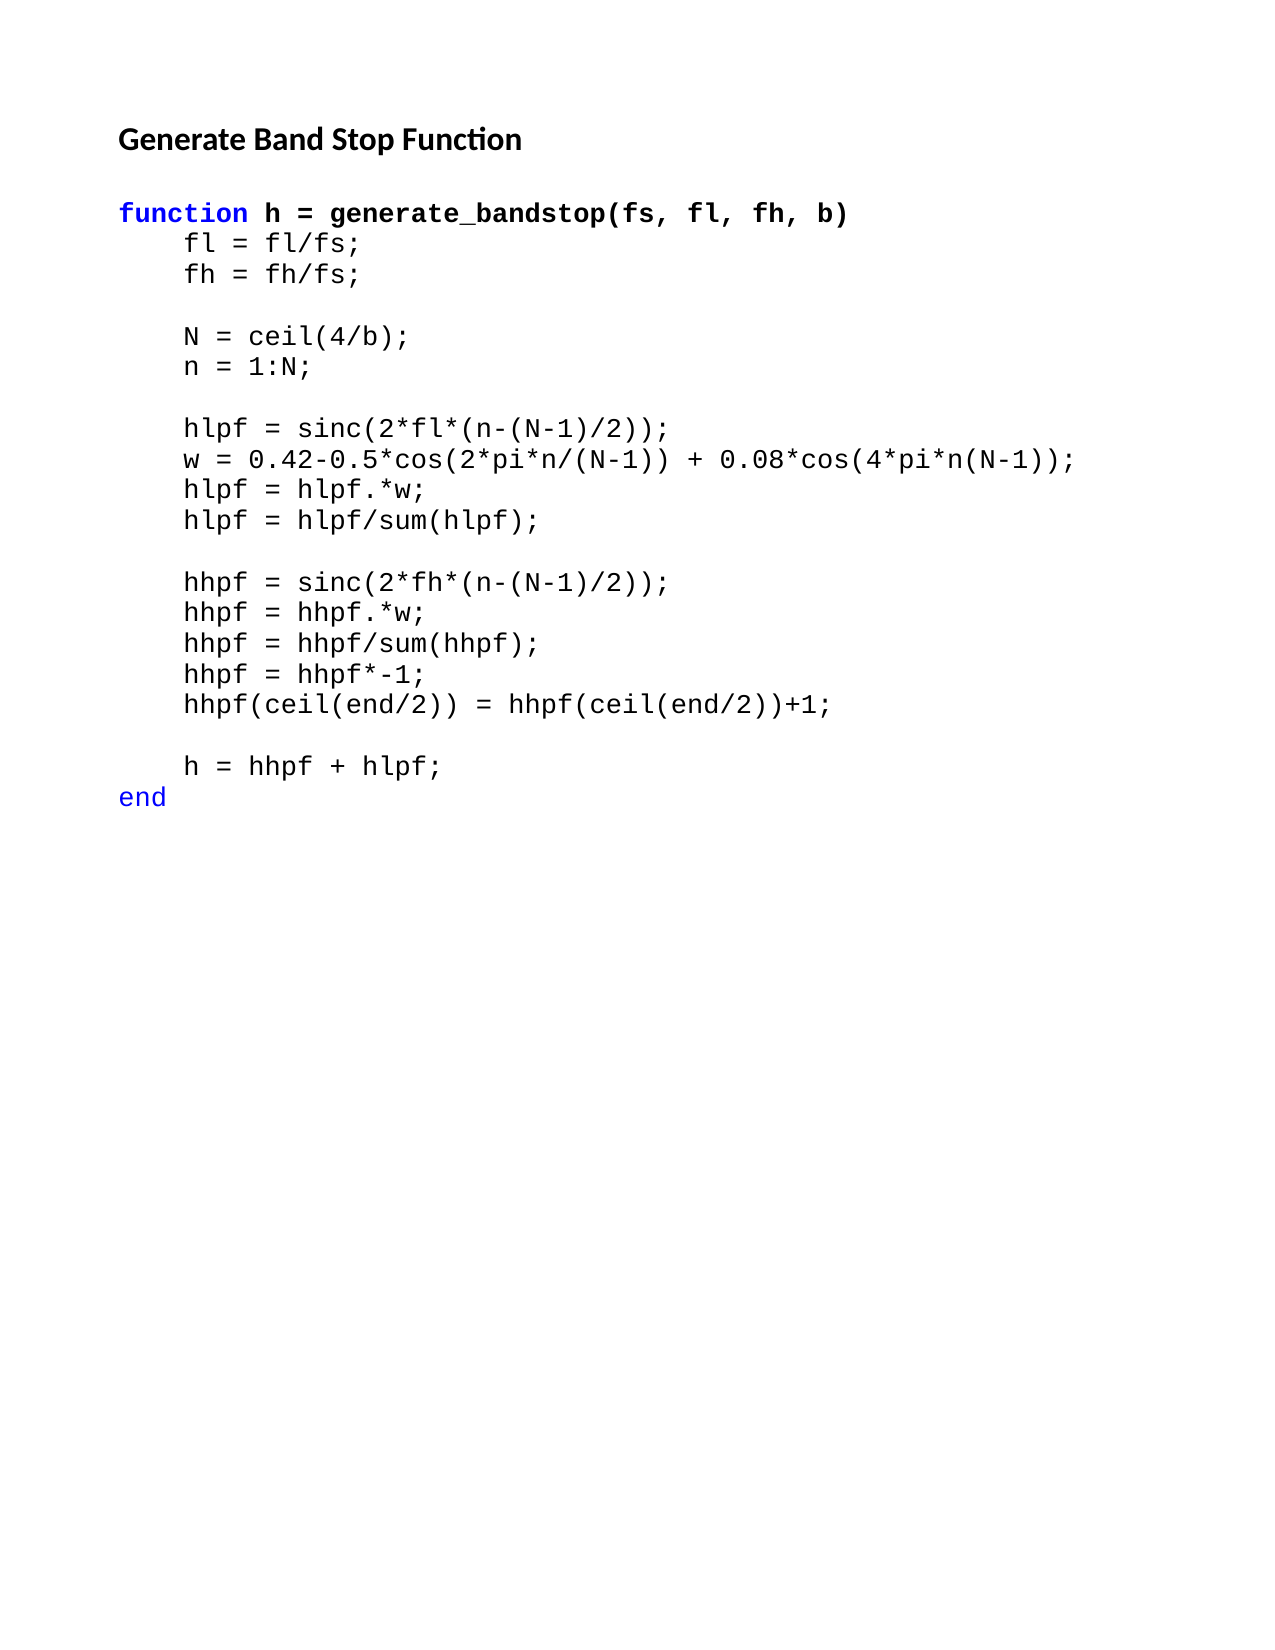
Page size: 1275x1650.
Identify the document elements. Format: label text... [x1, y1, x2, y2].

text hhpf = hhpf.*w; [118, 599, 1157, 630]
text h = hhpf + hlpf; [118, 753, 1157, 783]
text hhpf = hhpf/sum(hhpf); [118, 630, 1157, 661]
text n = 1:N; [118, 353, 1157, 384]
text end [118, 783, 1157, 814]
text fh = fh/fs; [118, 261, 1157, 292]
text fl = fl/fs; [118, 230, 1157, 261]
text hhpf = sinc(2*fh*(n-(N-1)/2)); [118, 568, 1157, 599]
text hlpf = hlpf.*w; [118, 476, 1157, 507]
text hhpf = hhpf*-1; [118, 661, 1157, 691]
text hlpf = hlpf/sum(hlpf); [118, 507, 1157, 538]
text hlpf = sinc(2*fl*(n-(N-1)/2)); [118, 415, 1157, 445]
text w = 0.42-0.5*cos(2*pi*n/(N-1)) + 0.08*cos(4*pi*n(N-1)); [118, 445, 1157, 476]
text function h = generate_bandstop(fs, fl, fh, b) [118, 199, 1157, 230]
text hhpf(ceil(end/2)) = hhpf(ceil(end/2))+1; [118, 691, 1157, 722]
text Generate Band Stop Function [118, 118, 1157, 159]
text N = ceil(4/b); [118, 322, 1157, 353]
